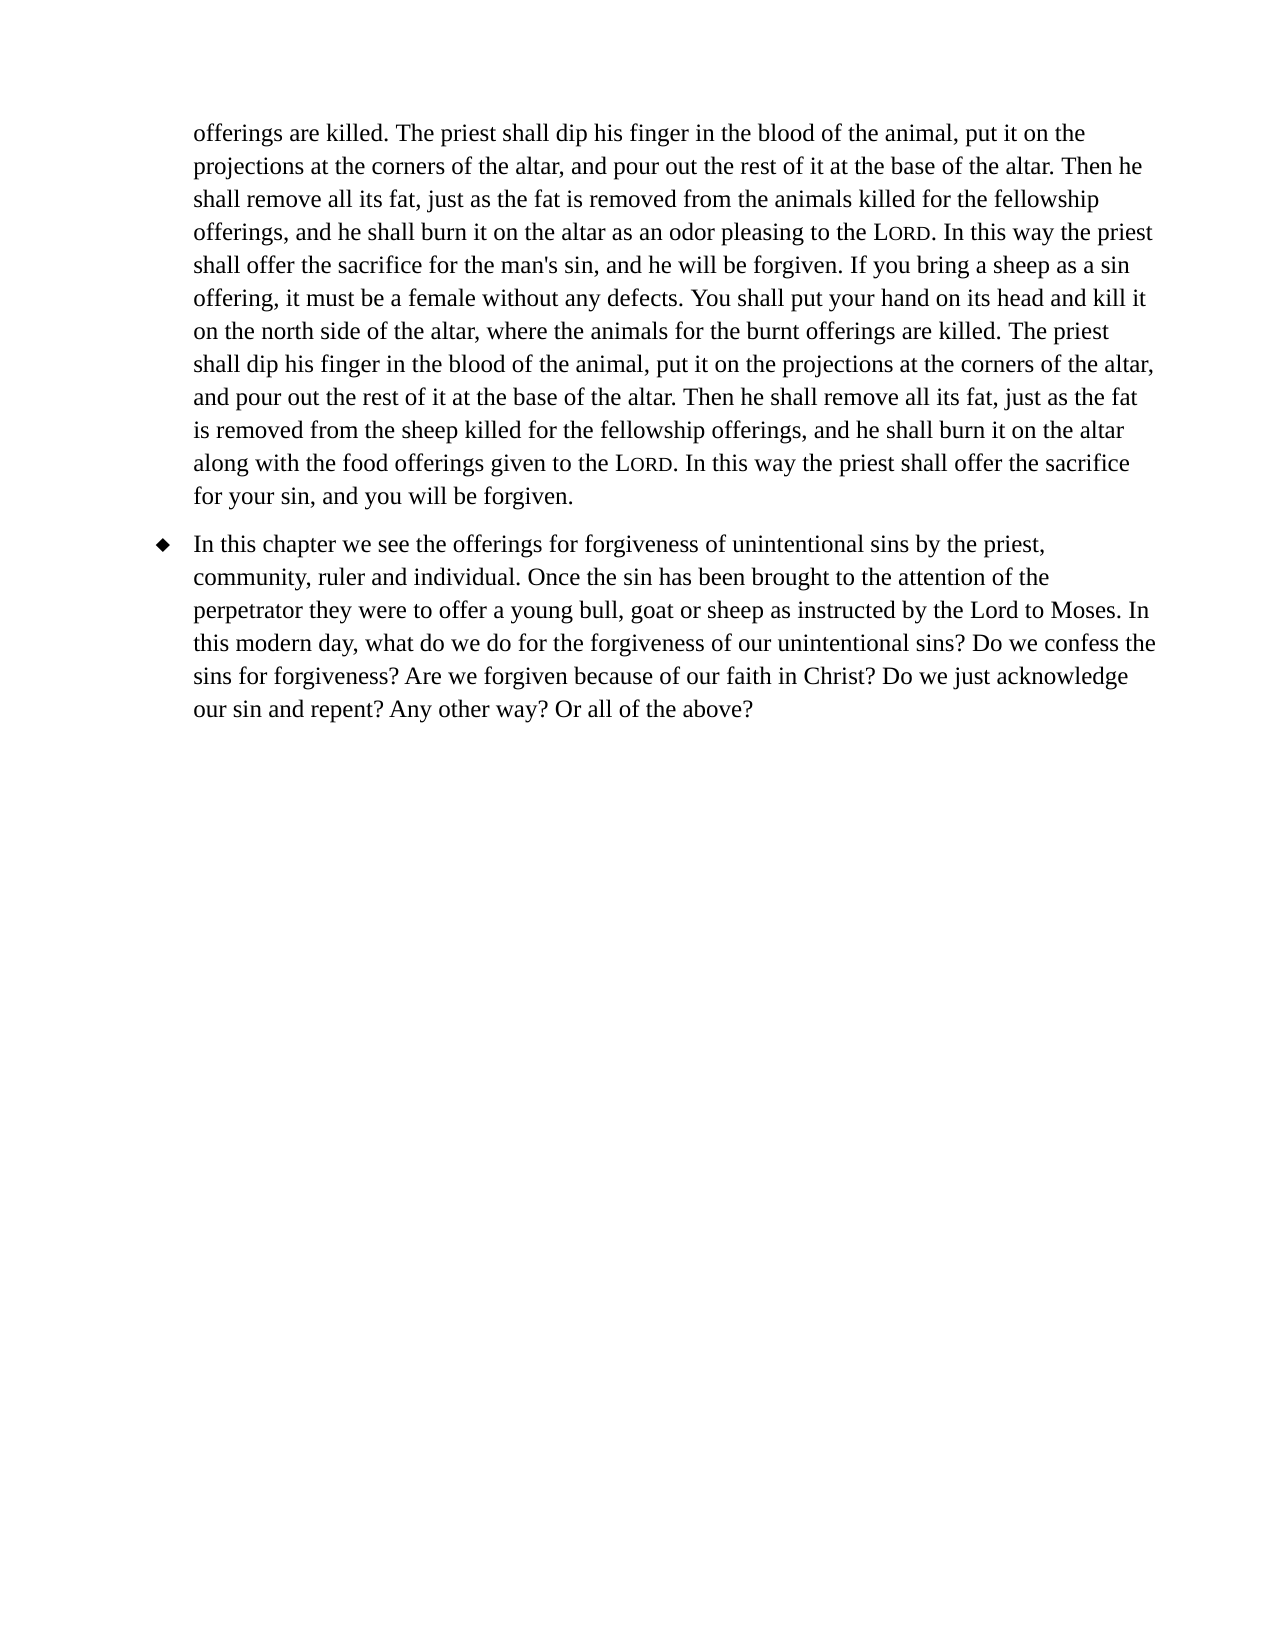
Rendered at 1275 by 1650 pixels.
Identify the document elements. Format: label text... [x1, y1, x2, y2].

list offerings are killed. The priest shall dip his finger in the blood of the animal, put it on the projections at the corners of the altar, and pour out the rest of it at the base of the altar. Then he shall remove all its fat, just as the fat is removed from the animals killed for the fellowship offerings, and he shall burn it on the altar as an odor pleasing to the Lord. In this way the priest shall offer the sacrifice for the man's sin, and he will be forgiven. If you bring a sheep as a sin offering, it must be a female without any defects. You shall put your hand on its head and kill it on the north side of the altar, where the animals for the burnt offerings are killed. The priest shall dip his finger in the blood of the animal, put it on the projections at the corners of the altar, and pour out the rest of it at the base of the altar. Then he shall remove all its fat, just as the fat is removed from the sheep killed for the fellowship offerings, and he shall burn it on the altar along with the food offerings given to the Lord. In this way the priest shall offer the sacrifice for your sin, and you will be forgiven. [156, 118, 1157, 510]
list In this chapter we see the offerings for forgiveness of unintentional sins by the priest, community, ruler and individual. Once the sin has been brought to the attention of the perpetrator they were to offer a young bull, goat or sheep as instructed by the Lord to Moses. In this modern day, what do we do for the forgiveness of our unintentional sins? Do we confess the sins for forgiveness? Are we forgiven because of our faith in Christ? Do we just acknowledge our sin and repent? Any other way? Or all of the above? [156, 529, 1157, 723]
